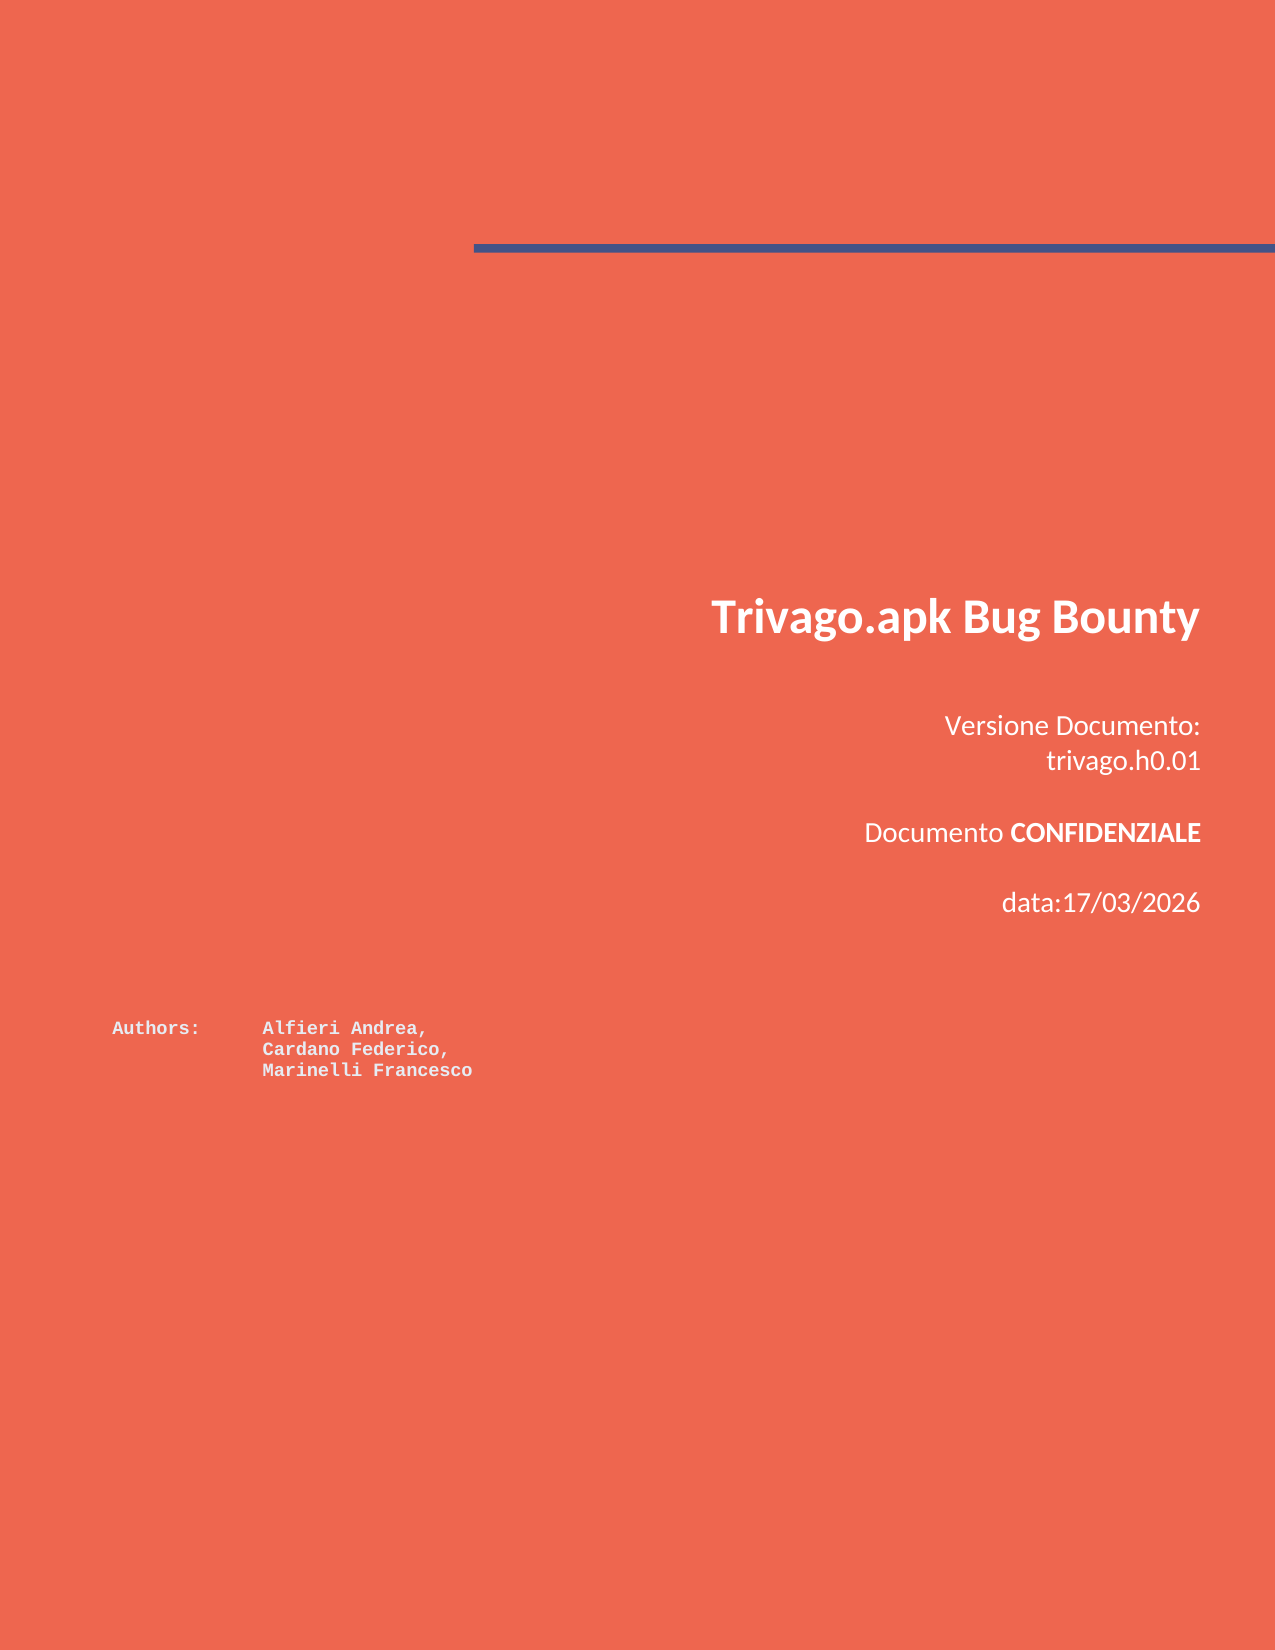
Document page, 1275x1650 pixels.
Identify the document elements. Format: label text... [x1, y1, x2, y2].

text Versione Documento: [37, 707, 1201, 742]
text Cardano Federico, [112, 1040, 1237, 1061]
text data:17/03/2026 [37, 884, 1201, 920]
text trivago.h0.01 [37, 742, 1201, 778]
text Authors: Alfieri Andrea, [112, 1019, 1237, 1040]
text Marinelli Francesco [112, 1061, 1237, 1082]
text Documento CONFIDENZIALE [37, 814, 1201, 849]
text Trivago.apk Bug Bounty [37, 585, 1200, 646]
